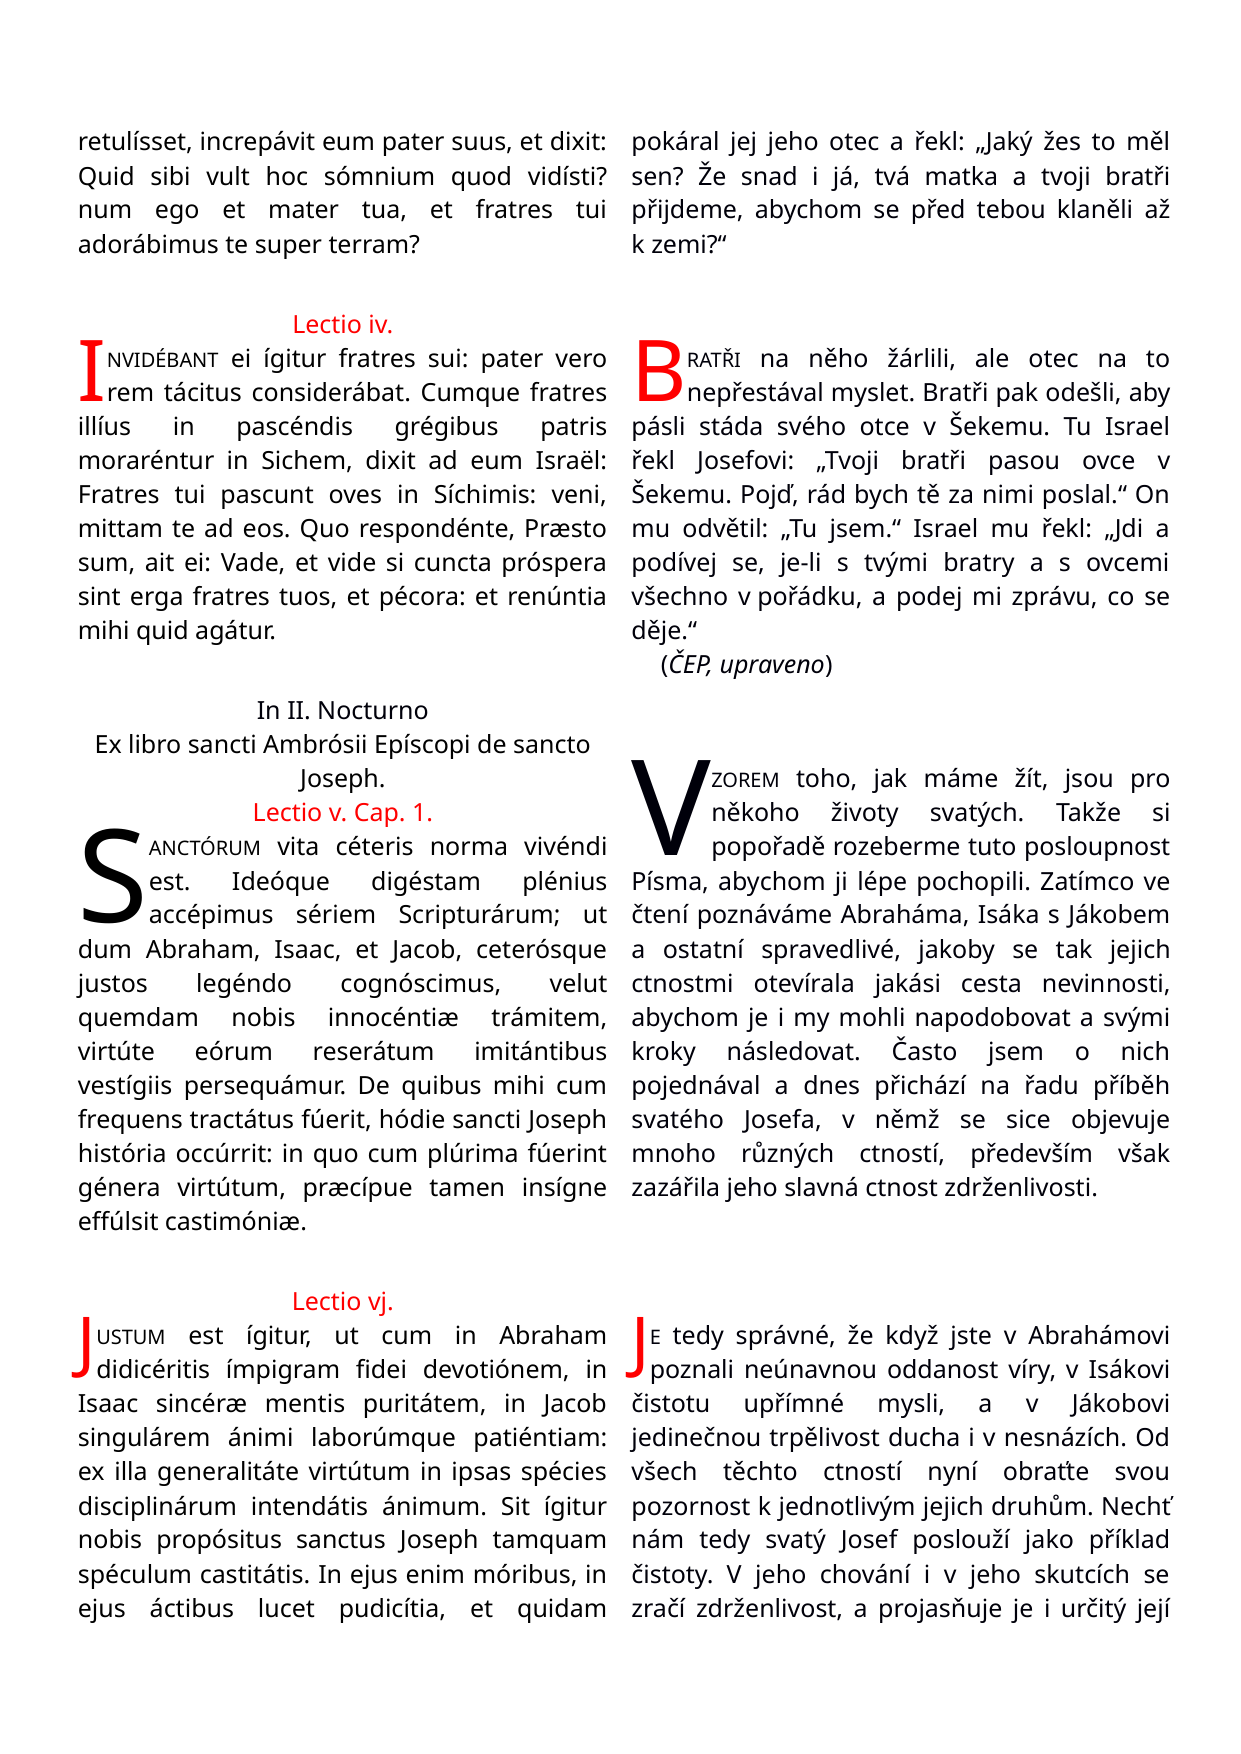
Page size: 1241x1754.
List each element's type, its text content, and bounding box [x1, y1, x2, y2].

table_cell retulísset, increpávit eum pater suus, et dixit: Quid sibi vult hoc sómnium quod vidísti? num ego et mater tua, et fratres tui adorábimus te super terram? [66, 118, 619, 300]
table_cell pokáral jej jeho otec a řekl: „Jaký žes to měl sen? Že snad i já, tvá matka a tvoji bratři přijdeme, abychom se před tebou klaněli až k zemi?“ [619, 118, 1182, 300]
table_cell Lectio vj. Justum est ígitur, ut cum in Abraham didicéritis ímpigram fidei devotiónem, in Isaac sincéræ mentis puritátem, in Jacob singulárem ánimi laborúmque patiéntiam: ex illa generalitáte virtútum in ipsas spécies disciplinárum intendátis ánimum. Sit ígitur nobis propósitus sanctus Joseph tamquam spéculum castitátis. In ejus enim móribus, in ejus áctibus lucet pudicítia, et quidam [66, 1278, 619, 1630]
table_cell Lectio iv. Invidébant ei ígitur fratres sui: pater vero rem tácitus considerábat. Cumque fratres illíus in pascéndis grégibus patris moraréntur in Sichem, dixit ad eum Israël: Fratres tui pascunt oves in Síchimis: veni, mittam te ad eos. Quo respondénte, Præsto sum, ait ei: Vade, et vide si cuncta próspera sint erga fratres tuos, et pécora: et renúntia mihi quid agátur. [66, 300, 619, 687]
table_cell Bratři na něho žárlili, ale otec na to nepřestával myslet. Bratři pak odešli, aby pásli stáda svého otce v Šekemu. Tu Israel řekl Josefovi: „Tvoji bratři pasou ovce v Šekemu. Pojď, rád bych tě za nimi poslal.“ On mu odvětil: „Tu jsem.“ Israel mu řekl: „Jdi a podívej se, je-li s tvými bratry a s ovcemi všechno v pořádku, a podej mi zprávu, co se děje.“ (ČEP, upraveno) [619, 300, 1182, 687]
table_cell Je tedy správné, že když jste v Abrahámovi poznali neúnavnou oddanost víry, v Isákovi čistotu upřímné mysli, a v Jákobovi jedinečnou trpělivost ducha i v nesnázích. Od všech těchto ctností nyní obraťte svou pozornost k jednotlivým jejich dru­hům. Nechť nám tedy svatý Josef poslouží jako příklad čistoty. V jeho chování i v jeho skutcích se zračí zdrženlivost, a projasňuje je i určitý její [619, 1278, 1182, 1630]
table_cell In II. Nocturno Ex libro sancti Ambrósii Epíscopi de sancto Joseph. Lectio v. Cap. 1. Sanctórum vita céteris norma vivéndi est. Ideóque digéstam plénius accépimus sériem Scripturárum; ut dum Abraham, Isaac, et Jacob, ceterósque justos legéndo cognóscimus, velut quemdam nobis innocéntiæ trámitem, virtúte eórum reserátum imitántibus vestígiis persequámur. De quibus mihi cum frequens tractátus fúerit, hódie sancti Joseph história occúrrit: in quo cum plúrima fúerint génera virtútum, præcípue tamen insígne effúlsit castimóniæ. [66, 687, 619, 1278]
table_cell Vzorem toho, jak máme žít, jsou pro někoho životy svatých. Takže si popořadě rozeberme tuto posloupnost Písma, abychom ji lépe pochopili. Zatímco ve čtení poznáváme Abra­háma, Isáka s Jákobem a ostatní spravedlivé, jakoby se tak jejich ctnostmi otevírala jakási cesta nevin­nosti, abychom je i my mohli napodobovat a svými kroky následovat. Často jsem o nich pojednával a dnes přichází na řadu příběh svatého Josefa, v němž se sice objevuje mnoho různých ctností, především však zazářila jeho slavná ctnost zdrženlivosti. [619, 687, 1182, 1278]
